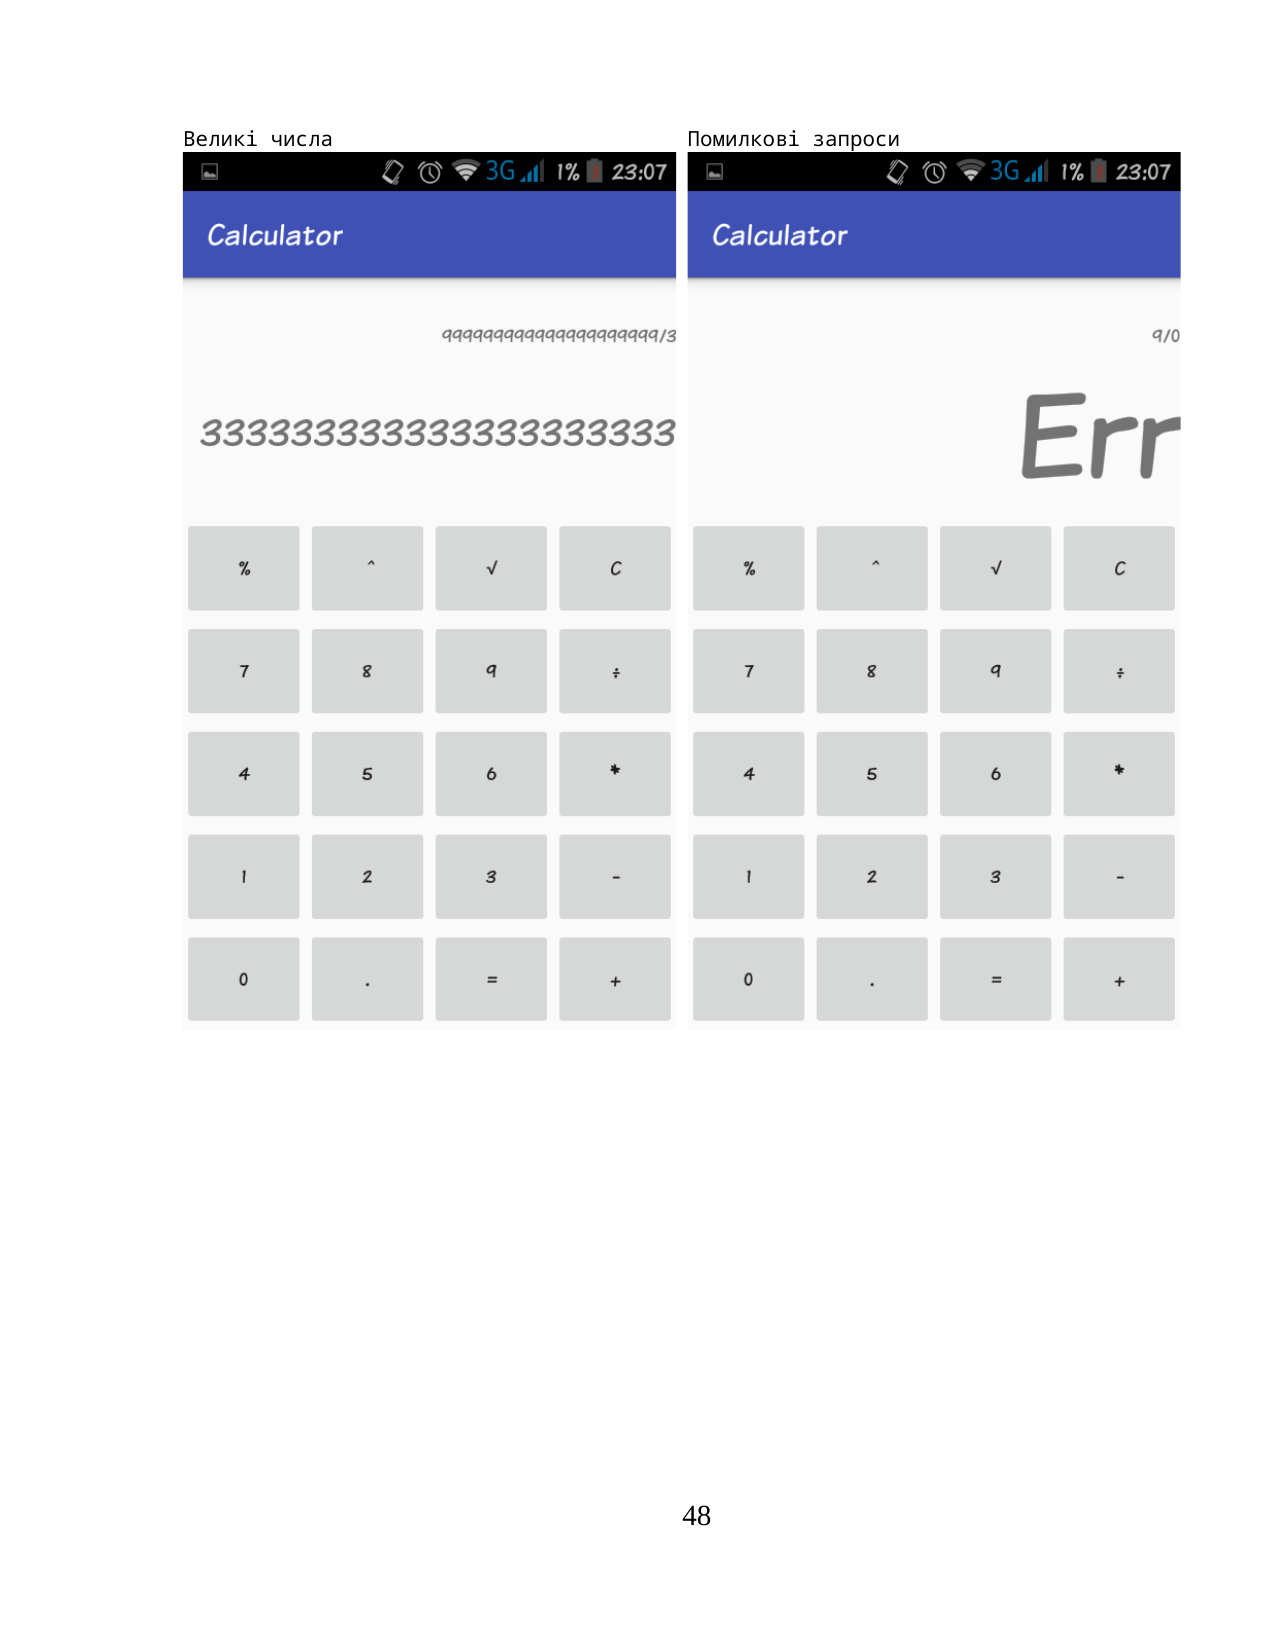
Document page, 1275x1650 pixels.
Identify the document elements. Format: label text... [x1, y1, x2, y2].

picture [687, 152, 1181, 1030]
picture [182, 152, 677, 1030]
table_header Помилкові запроси [682, 118, 1186, 1064]
table_header Великі числа [177, 118, 682, 1064]
